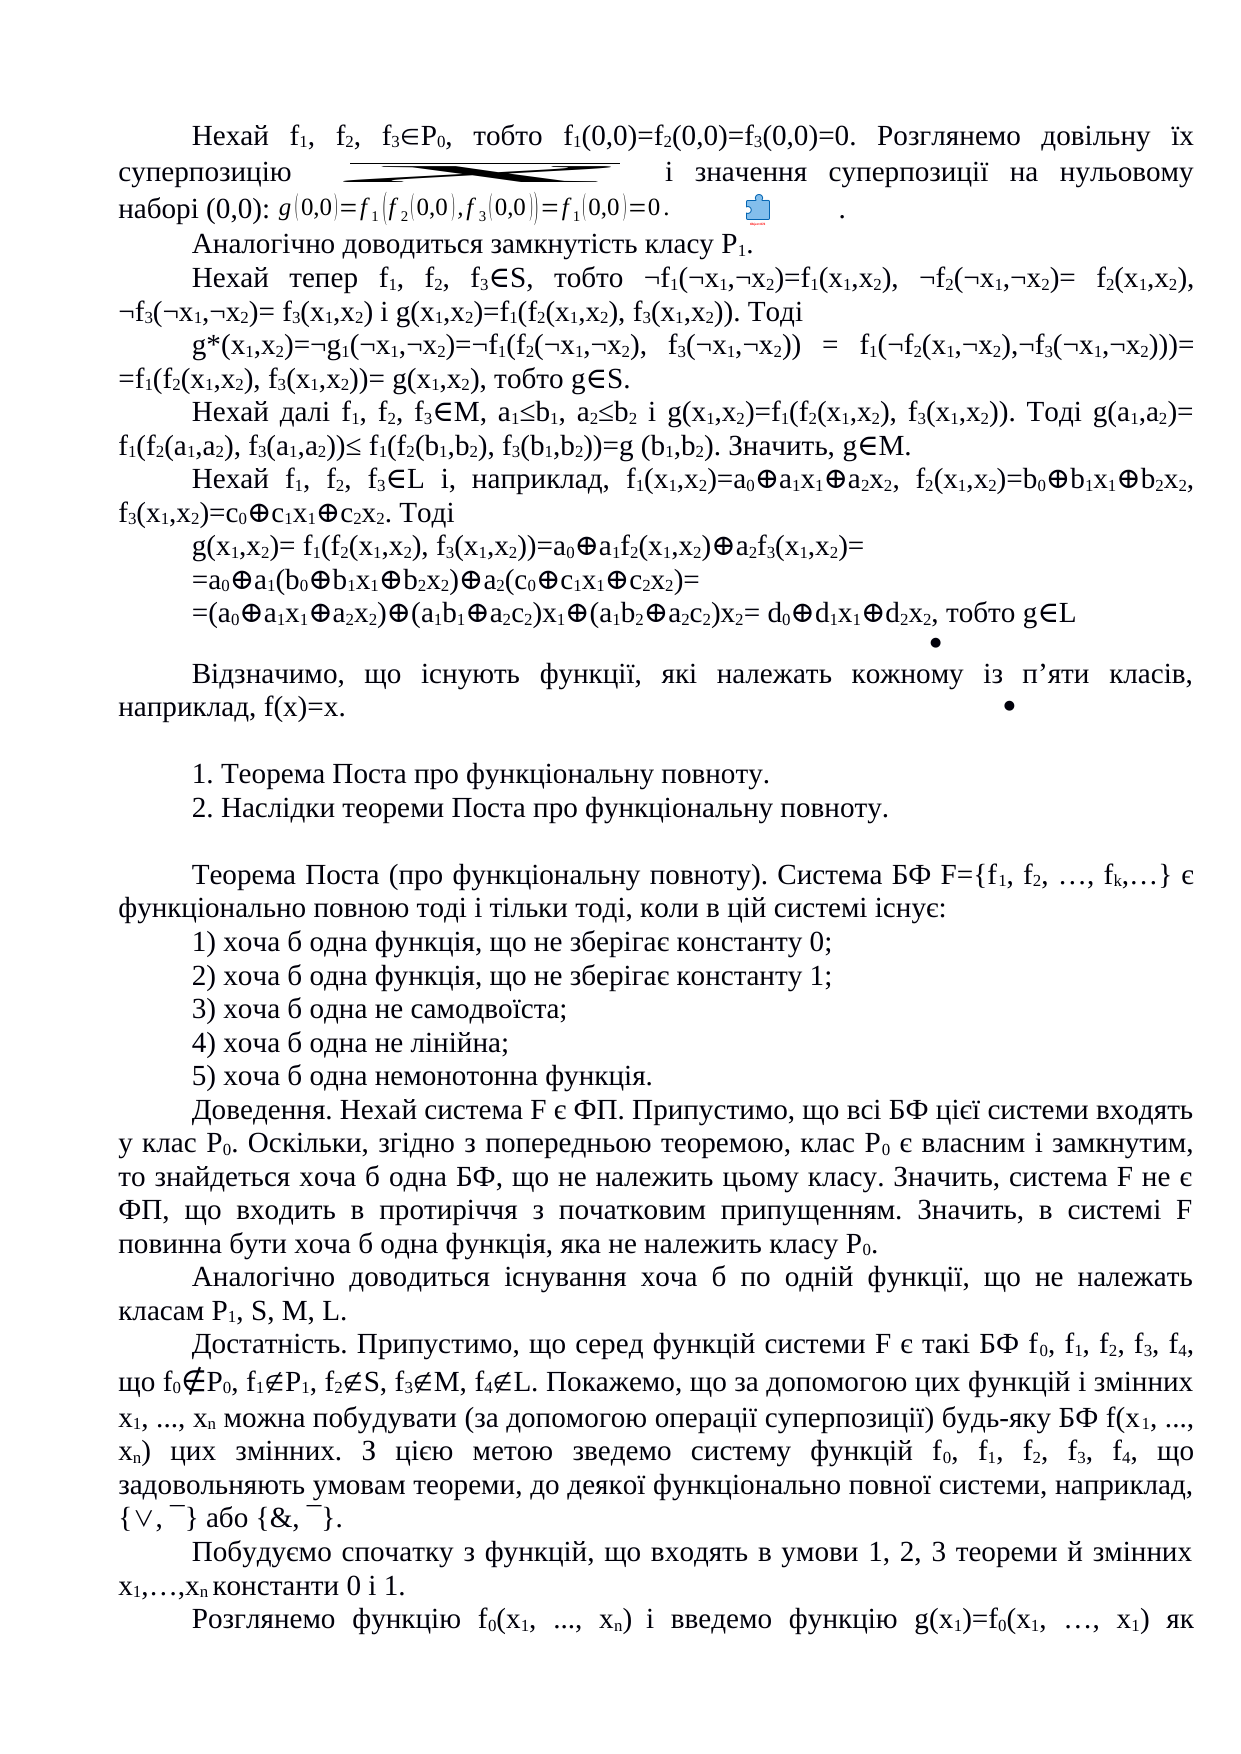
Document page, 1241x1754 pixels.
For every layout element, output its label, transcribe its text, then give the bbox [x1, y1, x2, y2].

text =a0⊕a1(b0⊕b1х1⊕b2х2)⊕a2(c0⊕c1х1⊕c2х2)= [118, 562, 1194, 596]
text 4) хоча б одна не лінійна; [118, 1025, 1194, 1058]
text 3) хоча б одна не самодвоїста; [118, 991, 1194, 1025]
text g(x1,x2)= f1(f2(x1,x2), f3(x1,x2))=a0⊕a1f2(x1,x2)⊕a2f3(x1,x2)= [118, 528, 1194, 562]
text Достатність. Припустимо, що серед функцій системи F є такі БФ f0, f1, f2, f3, f4, що f0∉Р0, f1∉Р1, f2∉S, f3∉M, f4∉L. Покажемо, що за допомогою цих функцій і змінних х1, ..., хn можна побудувати (за допомогою операції суперпозиції) будь-яку БФ f(х1, ..., хn) цих змінних. З цією метою зведемо систему функцій f0, f1, f2, f3, f4, що задовольняють умовам теореми, до деякої функціонально повної системи, наприклад, {∨, ¯} або {&, ¯}. [118, 1327, 1194, 1534]
text =(а0⊕а1х1⊕а2х2)⊕(a1b1⊕a2c2)x1⊕(a1b2⊕a2c2)x2= d0⊕d1х1⊕d2х2, тобто g∈L [118, 596, 1194, 629]
text Теорема Поста (про функціональну повноту). Система БФ F={f1, f2, …, fk,…} є функціонально повною тоді і тільки тоді, коли в цій системі існує: [118, 857, 1194, 924]
text Доведення. Нехай система F є ФП. Припустимо, що всі БФ цієї системи входять у клас Р0. Оскільки, згідно з попередньою теоремою, клас Р0 є власним і замкнутим, то знайдеться хоча б одна БФ, що не належить цьому класу. Значить, система F не є ФП, що входить в протиріччя з початковим припущенням. Значить, в системі F повинна бути хоча б одна функція, яка не належить класу Р0. [118, 1092, 1194, 1259]
text Побудуємо спочатку з функцій, що входять в умови 1, 2, 3 теореми й змінних x1,…,xn константи 0 і 1. [118, 1534, 1194, 1601]
text Аналогічно доводиться замкнутість класу P1. [118, 227, 1194, 260]
text Нехай далі f1, f2, f3∈М, а1≤b1, a2≤b2 і g(x1,x2)=f1(f2(x1,x2), f3(x1,x2)). Тоді g(a1,a2)= f1(f2(a1,a2), f3(a1,a2))≤ f1(f2(b1,b2), f3(b1,b2))=g (b1,b2). Значить, g∈М. [118, 394, 1194, 461]
text 2. Наслідки теореми Поста про функціональну повноту. [118, 790, 1194, 823]
text 5) хоча б одна немонотонна функція. [118, 1058, 1194, 1092]
text Нехай f1, f2, f3∈P0, тобто f1(0,0)=f2(0,0)=f3(0,0)=0. Розглянемо довільну їх суперпозицію і значення суперпозиції на нульовому наборі (0,0): . [118, 118, 1194, 227]
text 2) хоча б одна функція, що не зберігає константу 1; [118, 958, 1194, 991]
text 1) хоча б одна функція, що не зберігає константу 0; [118, 924, 1194, 958]
text Аналогічно доводиться існування хоча б по одній функції, що не належать класам Р1, S, M, L. [118, 1259, 1194, 1327]
text Розглянемо функцію f0(х1, ..., хn) і введемо функцію g(x1)=f0(x1, …, x1) як [118, 1601, 1194, 1635]
text Відзначимо, що існують функції, які належать кожному із п’яти класів, наприклад, f(x)=x.  [118, 656, 1194, 723]
text Нехай тепер f1, f2, f3∈S, тобто ¬f1(¬x1,¬x2)=f1(x1,x2), ¬f2(¬x1,¬x2)= f2(x1,x2), ¬f3(¬x1,¬x2)= f3(x1,x2) і g(x1,x2)=f1(f2(x1,x2), f3(x1,x2)). Тоді [118, 260, 1194, 327]
text 1. Теорема Поста про функціональну повноту. [118, 756, 1194, 790]
text g*(x1,x2)=¬g1(¬x1,¬x2)=¬f1(f2(¬x1,¬x2), f3(¬x1,¬x2)) = f1(¬f2(x1,¬x2),¬f3(¬x1,¬x2)))= =f1(f2(x1,x2), f3(x1,x2))= g(x1,x2), тобто g∈S. [118, 327, 1194, 394]
text  [118, 629, 1194, 656]
text Нехай f1, f2, f3∈L і, наприклад, f1(x1,x2)=а0⊕а1х1⊕а2х2, f2(x1,x2)=b0⊕b1х1⊕b2х2, f3(x1,x2)=c0⊕c1х1⊕c2х2. Тоді [118, 461, 1194, 528]
